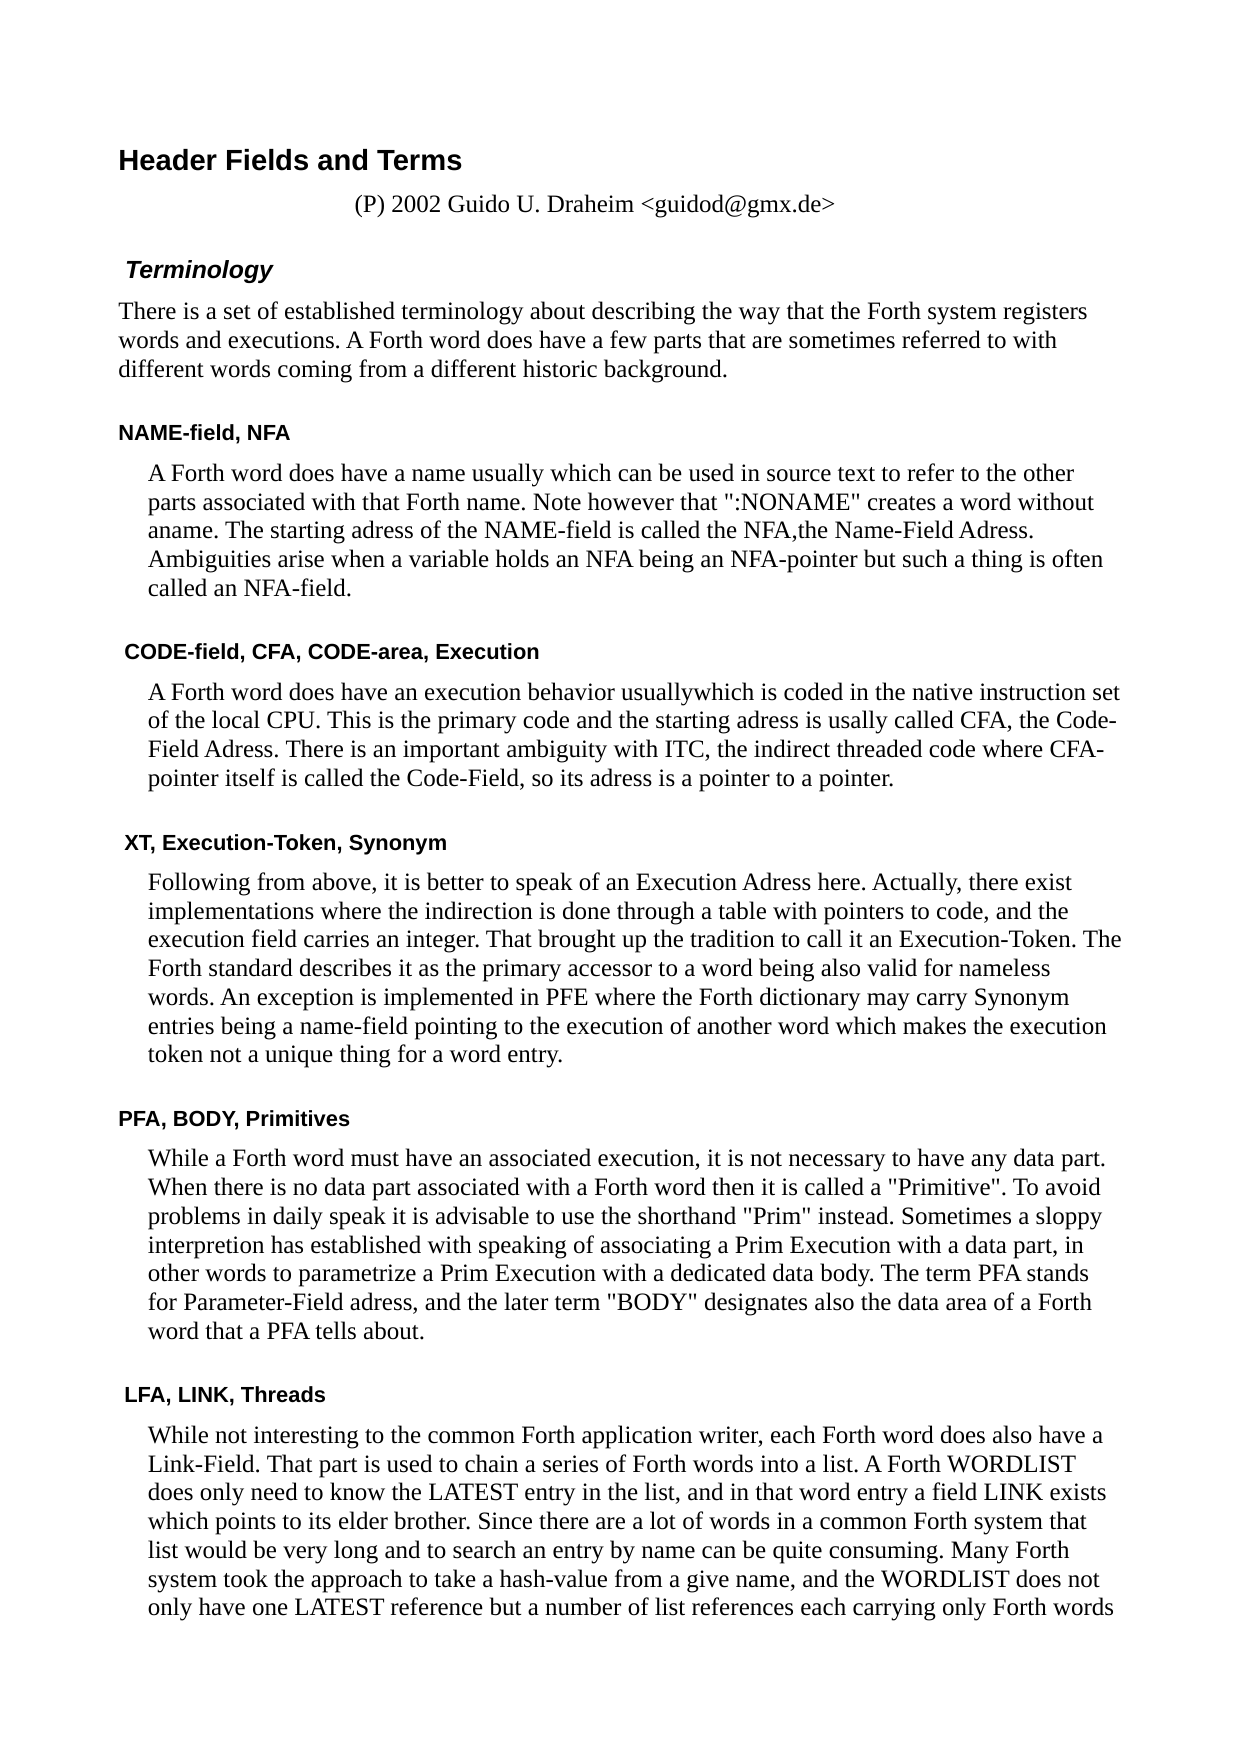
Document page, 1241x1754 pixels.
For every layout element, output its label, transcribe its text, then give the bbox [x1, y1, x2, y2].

subtitle LFA, LINK, Threads [118, 1382, 1122, 1407]
subtitle Header Fields and Terms [118, 143, 1122, 177]
text A Forth word does have a name usually which can be used in source text to refer to the other parts associated with that Forth name. Note however that ":NONAME" creates a word without aname. The starting adress of the NAME-field is called the NFA,the Name-Field Adress. Ambiguities arise when a variable holds an NFA being an NFA-pointer but such a thing is often called an NFA-field. [148, 458, 1122, 602]
subtitle NAME-field, NFA [118, 420, 1122, 445]
subtitle PFA, BODY, Primitives [118, 1106, 1122, 1131]
subtitle CODE-field, CFA, CODE-area, Execution [118, 639, 1122, 664]
text Following from above, it is better to speak of an Execution Adress here. Actually, there exist implementations where the indirection is done through a table with pointers to code, and the execution field carries an integer. That brought up the tradition to call it an Execution-Token. The Forth standard describes it as the primary accessor to a word being also valid for nameless words. An exception is implemented in PFE where the Forth dictionary may carry Synonym entries being a name-field pointing to the execution of another word which makes the execution token not a unique thing for a word entry. [148, 867, 1122, 1068]
text (P) 2002 Guido U. Draheim <guidod@gmx.de> [354, 189, 1122, 218]
text A Forth word does have an execution behavior usuallywhich is coded in the native instruction set of the local CPU. This is the primary code and the starting adress is usally called CFA, the Code-Field Adress. There is an important ambiguity with ITC, the indirect threaded code where CFA-pointer itself is called the Code-Field, so its adress is a pointer to a pointer. [148, 677, 1122, 792]
text There is a set of established terminology about describing the way that the Forth system registers words and executions. A Forth word does have a few parts that are sometimes referred to with different words coming from a different historic background. [118, 296, 1122, 383]
subtitle XT, Execution-Token, Synonym [118, 829, 1122, 854]
text While not interesting to the common Forth application writer, each Forth word does also have a Link-Field. That part is used to chain a series of Forth words into a list. A Forth WORDLIST does only need to know the LATEST entry in the list, and in that word entry a field LINK exists which points to its elder brother. Since there are a lot of words in a common Forth system that list would be very long and to search an entry by name can be quite consuming. Many Forth system took the approach to take a hash-value from a give name, and the WORDLIST does not only have one LATEST reference but a number of list references each carrying only Forth words [148, 1420, 1122, 1621]
text While a Forth word must have an associated execution, it is not necessary to have any data part. When there is no data part associated with a Forth word then it is called a "Primitive". To avoid problems in daily speak it is advisable to use the shorthand "Prim" instead. Sometimes a sloppy interpretion has established with speaking of associating a Prim Execution with a data part, in other words to parametrize a Prim Execution with a dedicated data body. The term PFA stands for Parameter-Field adress, and the later term "BODY" designates also the data area of a Forth word that a PFA tells about. [148, 1143, 1122, 1345]
subtitle Terminology [118, 255, 1122, 284]
